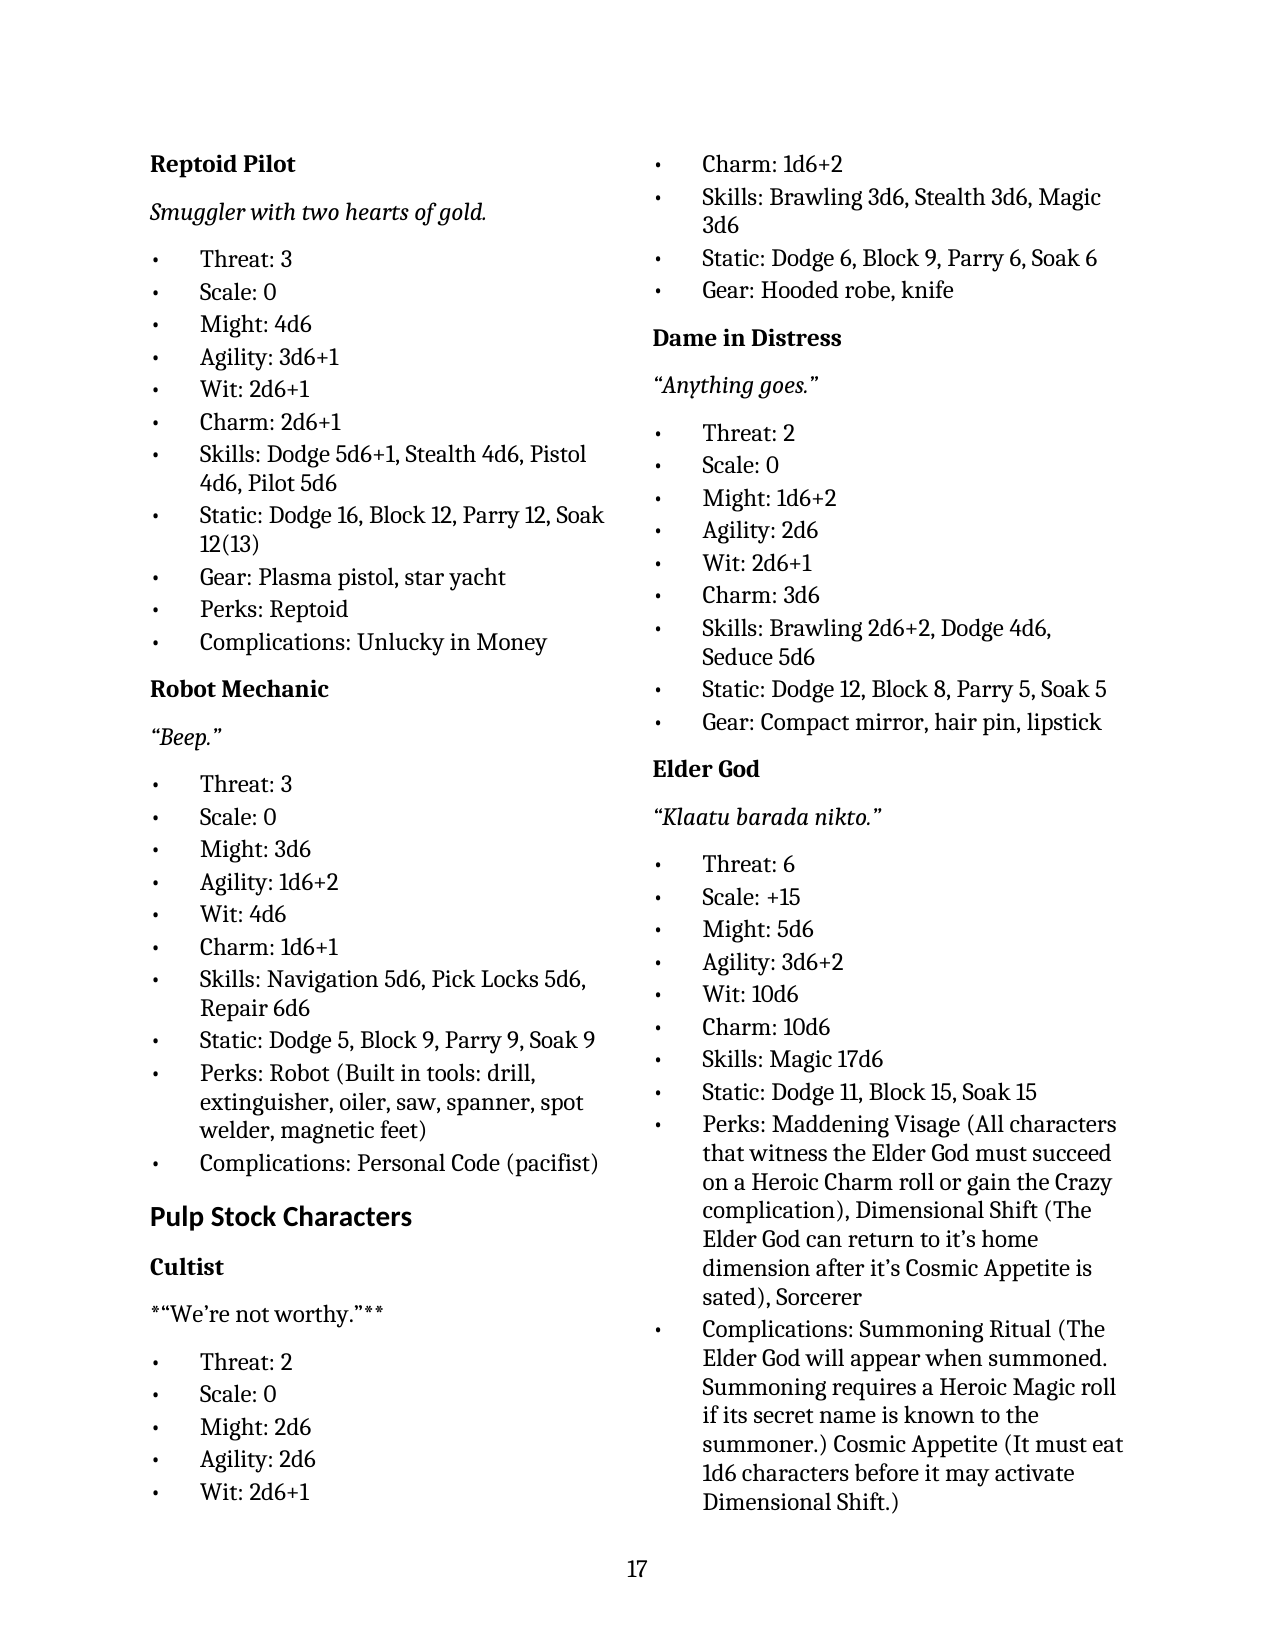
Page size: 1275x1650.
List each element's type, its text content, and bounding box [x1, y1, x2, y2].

list Gear: Hooded robe, knife [652, 276, 1125, 305]
list Charm: 1d6+1 [150, 932, 622, 961]
list Charm: 3d6 [652, 581, 1125, 610]
list Skills: Brawling 3d6, Stealth 3d6, Magic 3d6 [652, 182, 1125, 240]
list Wit: 2d6+1 [652, 549, 1125, 577]
list Gear: Plasma pistol, star yacht [150, 562, 622, 591]
list Agility: 3d6+1 [150, 342, 622, 371]
list Wit: 10d6 [652, 980, 1125, 1009]
list Scale: 0 [150, 1380, 622, 1409]
list Scale: 0 [150, 277, 622, 306]
list Skills: Brawling 2d6+2, Dodge 4d6, Seduce 5d6 [652, 614, 1125, 671]
list Threat: 2 [652, 419, 1125, 447]
list Agility: 2d6 [652, 516, 1125, 545]
list Skills: Magic 17d6 [652, 1045, 1125, 1074]
list Static: Dodge 12, Block 8, Parry 5, Soak 5 [652, 675, 1125, 704]
list Scale: +15 [652, 882, 1125, 911]
list Skills: Dodge 5d6+1, Stealth 4d6, Pistol 4d6, Pilot 5d6 [150, 440, 622, 497]
list Might: 4d6 [150, 310, 622, 339]
subtitle Pulp Stock Characters [150, 1198, 622, 1234]
list Static: Dodge 6, Block 9, Parry 6, Soak 6 [652, 244, 1125, 272]
list Skills: Navigation 5d6, Pick Locks 5d6, Repair 6d6 [150, 965, 622, 1022]
list Gear: Compact mirror, hair pin, lipstick [652, 707, 1125, 736]
list Wit: 2d6+1 [150, 375, 622, 404]
list Threat: 3 [150, 770, 622, 799]
list Complications: Personal Code (pacifist) [150, 1149, 622, 1177]
text Cultist [150, 1253, 622, 1281]
list Threat: 3 [150, 245, 622, 274]
list Complications: Summoning Ritual (The Elder God will appear when summoned. Summoning requires a Heroic Magic roll if its secret name is known to the summoner.) Cosmic Appetite (It must eat 1d6 characters before it may activate Dimensional Shift.) [652, 1315, 1125, 1516]
text “Anything goes.” [652, 371, 1125, 400]
list Charm: 2d6+1 [150, 407, 622, 436]
list Agility: 3d6+2 [652, 947, 1125, 976]
list Static: Dodge 16, Block 12, Parry 12, Soak 12(13) [150, 501, 622, 559]
list Scale: 0 [150, 802, 622, 831]
list Wit: 4d6 [150, 900, 622, 929]
text “Beep.” [150, 722, 622, 751]
list Scale: 0 [652, 451, 1125, 480]
list Perks: Reptoid [150, 595, 622, 624]
list Complications: Unlucky in Money [150, 627, 622, 656]
text Elder God [652, 755, 1125, 784]
list Wit: 2d6+1 [150, 1478, 622, 1506]
text Smuggler with two hearts of gold. [150, 197, 622, 226]
text “Klaatu barada nikto.” [652, 802, 1125, 831]
text *“We’re not worthy.”** [150, 1300, 622, 1329]
text Reptoid Pilot [150, 150, 622, 179]
list Might: 3d6 [150, 835, 622, 864]
text Dame in Distress [652, 324, 1125, 352]
list Perks: Robot (Built in tools: drill, extinguisher, oiler, saw, spanner, spot welder, magnetic feet) [150, 1059, 622, 1145]
list Static: Dodge 5, Block 9, Parry 9, Soak 9 [150, 1026, 622, 1055]
list Charm: 1d6+2 [652, 150, 1125, 179]
list Might: 5d6 [652, 915, 1125, 944]
list Static: Dodge 11, Block 15, Soak 15 [652, 1077, 1125, 1106]
list Threat: 2 [150, 1348, 622, 1376]
list Might: 2d6 [150, 1413, 622, 1441]
text Robot Mechanic [150, 675, 622, 704]
list Agility: 2d6 [150, 1445, 622, 1474]
list Perks: Maddening Visage (All characters that witness the Elder God must succeed on a Heroic Charm roll or gain the Crazy complication), Dimensional Shift (The Elder God can return to it’s home dimension after it’s Cosmic Appetite is sated), Sorcerer [652, 1110, 1125, 1311]
list Threat: 6 [652, 850, 1125, 879]
list Charm: 10d6 [652, 1012, 1125, 1041]
list Might: 1d6+2 [652, 484, 1125, 512]
list Agility: 1d6+2 [150, 867, 622, 896]
